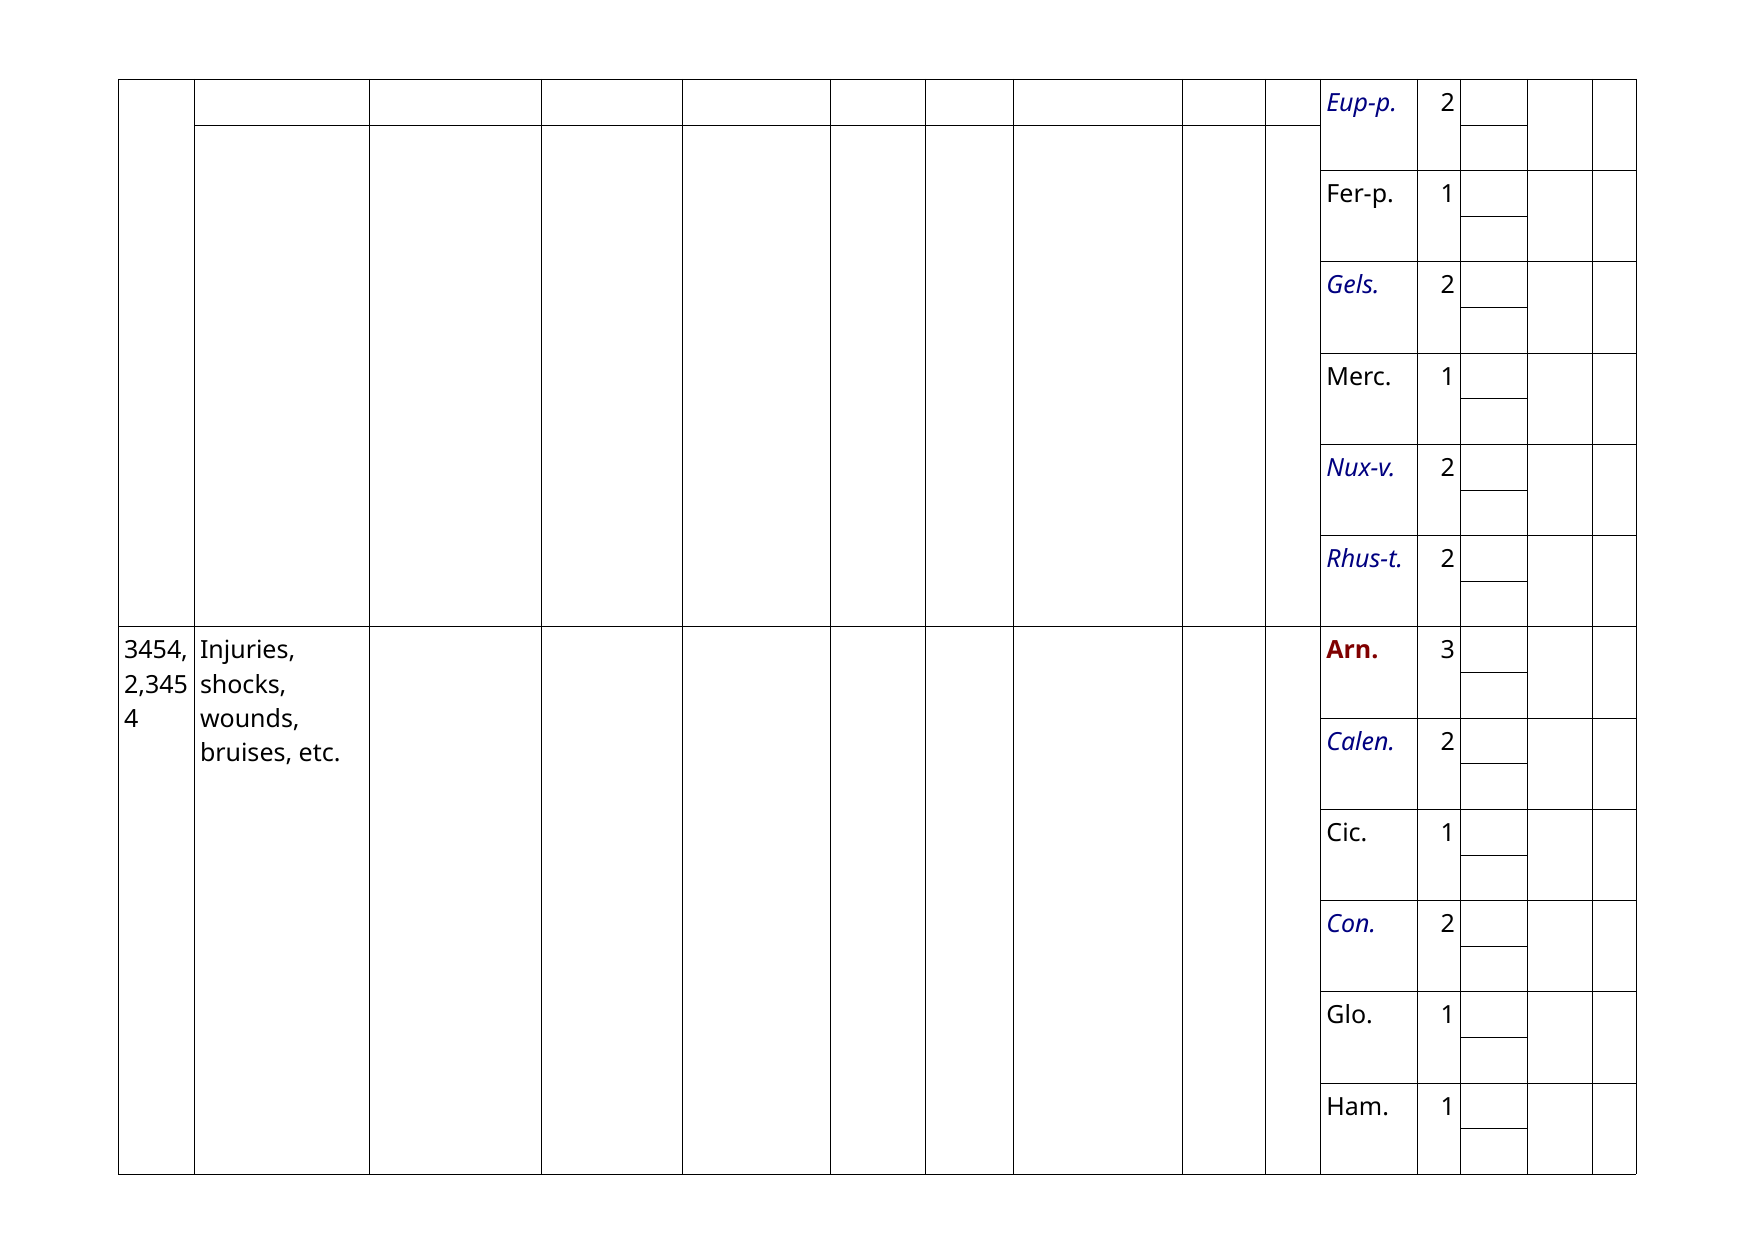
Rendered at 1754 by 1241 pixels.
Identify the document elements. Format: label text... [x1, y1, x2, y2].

table_cell [1183, 126, 1265, 626]
table_cell [1593, 992, 1636, 1083]
table_cell [195, 126, 369, 626]
table_cell [195, 80, 369, 124]
table_cell [542, 80, 682, 124]
table_cell [1593, 627, 1636, 718]
table_cell [1593, 262, 1636, 353]
table_cell [1461, 399, 1527, 444]
table_cell [1593, 354, 1636, 444]
table_cell 3 [1418, 627, 1460, 718]
table_cell [1461, 536, 1527, 581]
table_cell [683, 627, 830, 1174]
table_cell [683, 126, 830, 626]
table_cell 3454,2,3454 [119, 627, 194, 1174]
table_cell Arn. [1321, 627, 1417, 718]
table_cell [1461, 582, 1527, 626]
table_cell [1528, 171, 1592, 261]
table_cell [1461, 1084, 1527, 1128]
table_cell [370, 627, 541, 1174]
table_cell 1 [1418, 1084, 1460, 1174]
table_cell [1593, 536, 1636, 626]
table_cell Rhus-t. [1321, 536, 1417, 626]
table_cell [831, 126, 925, 626]
table_cell [1528, 445, 1592, 535]
table_cell [1461, 80, 1527, 124]
table_cell Merc. [1321, 354, 1417, 444]
table_cell [1593, 810, 1636, 900]
table_cell [542, 627, 682, 1174]
table_cell Cic. [1321, 810, 1417, 900]
table_cell [1461, 262, 1527, 307]
table_cell [926, 627, 1013, 1174]
table_cell [1461, 308, 1527, 353]
table_cell 2 [1418, 80, 1460, 170]
table_cell [1014, 80, 1182, 124]
table_cell 2 [1418, 901, 1460, 991]
table_cell [1528, 354, 1592, 444]
table_cell [1183, 80, 1265, 124]
table_cell [1593, 1084, 1636, 1174]
table_cell [926, 80, 1013, 124]
table_cell [1461, 901, 1527, 946]
table_cell [1528, 810, 1592, 900]
table_cell [1461, 171, 1527, 216]
table_cell [1183, 627, 1265, 1174]
table_cell [1461, 673, 1527, 718]
table_cell [1528, 627, 1592, 718]
table_cell [1461, 126, 1527, 170]
table_cell [1461, 491, 1527, 535]
table_cell [1461, 1038, 1527, 1083]
table_cell [926, 126, 1013, 626]
table_cell 1 [1418, 354, 1460, 444]
table_cell [1461, 764, 1527, 809]
table_cell [1461, 947, 1527, 991]
table_cell [1593, 445, 1636, 535]
table_cell [1528, 80, 1592, 170]
table_cell Injuries, shocks, wounds, bruises, etc. [195, 627, 369, 1174]
table_cell Con. [1321, 901, 1417, 991]
table_cell [1593, 80, 1636, 170]
table_cell [1266, 80, 1320, 124]
table_cell [370, 126, 541, 626]
table_cell [1593, 171, 1636, 261]
table_cell [831, 627, 925, 1174]
table_cell Ham. [1321, 1084, 1417, 1174]
table_cell 1 [1418, 810, 1460, 900]
table_cell 1 [1418, 171, 1460, 261]
table_cell [1461, 719, 1527, 763]
table_cell 2 [1418, 536, 1460, 626]
table_cell [1266, 627, 1320, 1174]
table_cell 1 [1418, 992, 1460, 1083]
table_cell [1461, 1129, 1527, 1174]
table_cell [1461, 856, 1527, 900]
table_cell [1461, 992, 1527, 1037]
table_cell 2 [1418, 719, 1460, 809]
table_cell [1014, 126, 1182, 626]
table_cell [119, 80, 194, 626]
table_cell Nux-v. [1321, 445, 1417, 535]
table_cell [1593, 901, 1636, 991]
table_cell Gels. [1321, 262, 1417, 353]
table_cell [1461, 217, 1527, 261]
table_cell [1593, 719, 1636, 809]
table_cell Fer-p. [1321, 171, 1417, 261]
table_cell [1528, 901, 1592, 991]
table_cell [1528, 719, 1592, 809]
table_cell Glo. [1321, 992, 1417, 1083]
table_cell [1528, 1084, 1592, 1174]
table_cell [683, 80, 830, 124]
table_cell [1528, 262, 1592, 353]
table_cell [1461, 354, 1527, 398]
table_cell [1266, 126, 1320, 626]
table_cell Calen. [1321, 719, 1417, 809]
table_cell [370, 80, 541, 124]
table_cell [542, 126, 682, 626]
table_cell [1014, 627, 1182, 1174]
table_cell [1528, 992, 1592, 1083]
table_cell [1461, 627, 1527, 672]
table_cell [1528, 536, 1592, 626]
table_cell [831, 80, 925, 124]
table_cell 2 [1418, 445, 1460, 535]
table_cell [1461, 810, 1527, 854]
table_cell 2 [1418, 262, 1460, 353]
table_cell Eup-p. [1321, 80, 1417, 170]
table_cell [1461, 445, 1527, 489]
